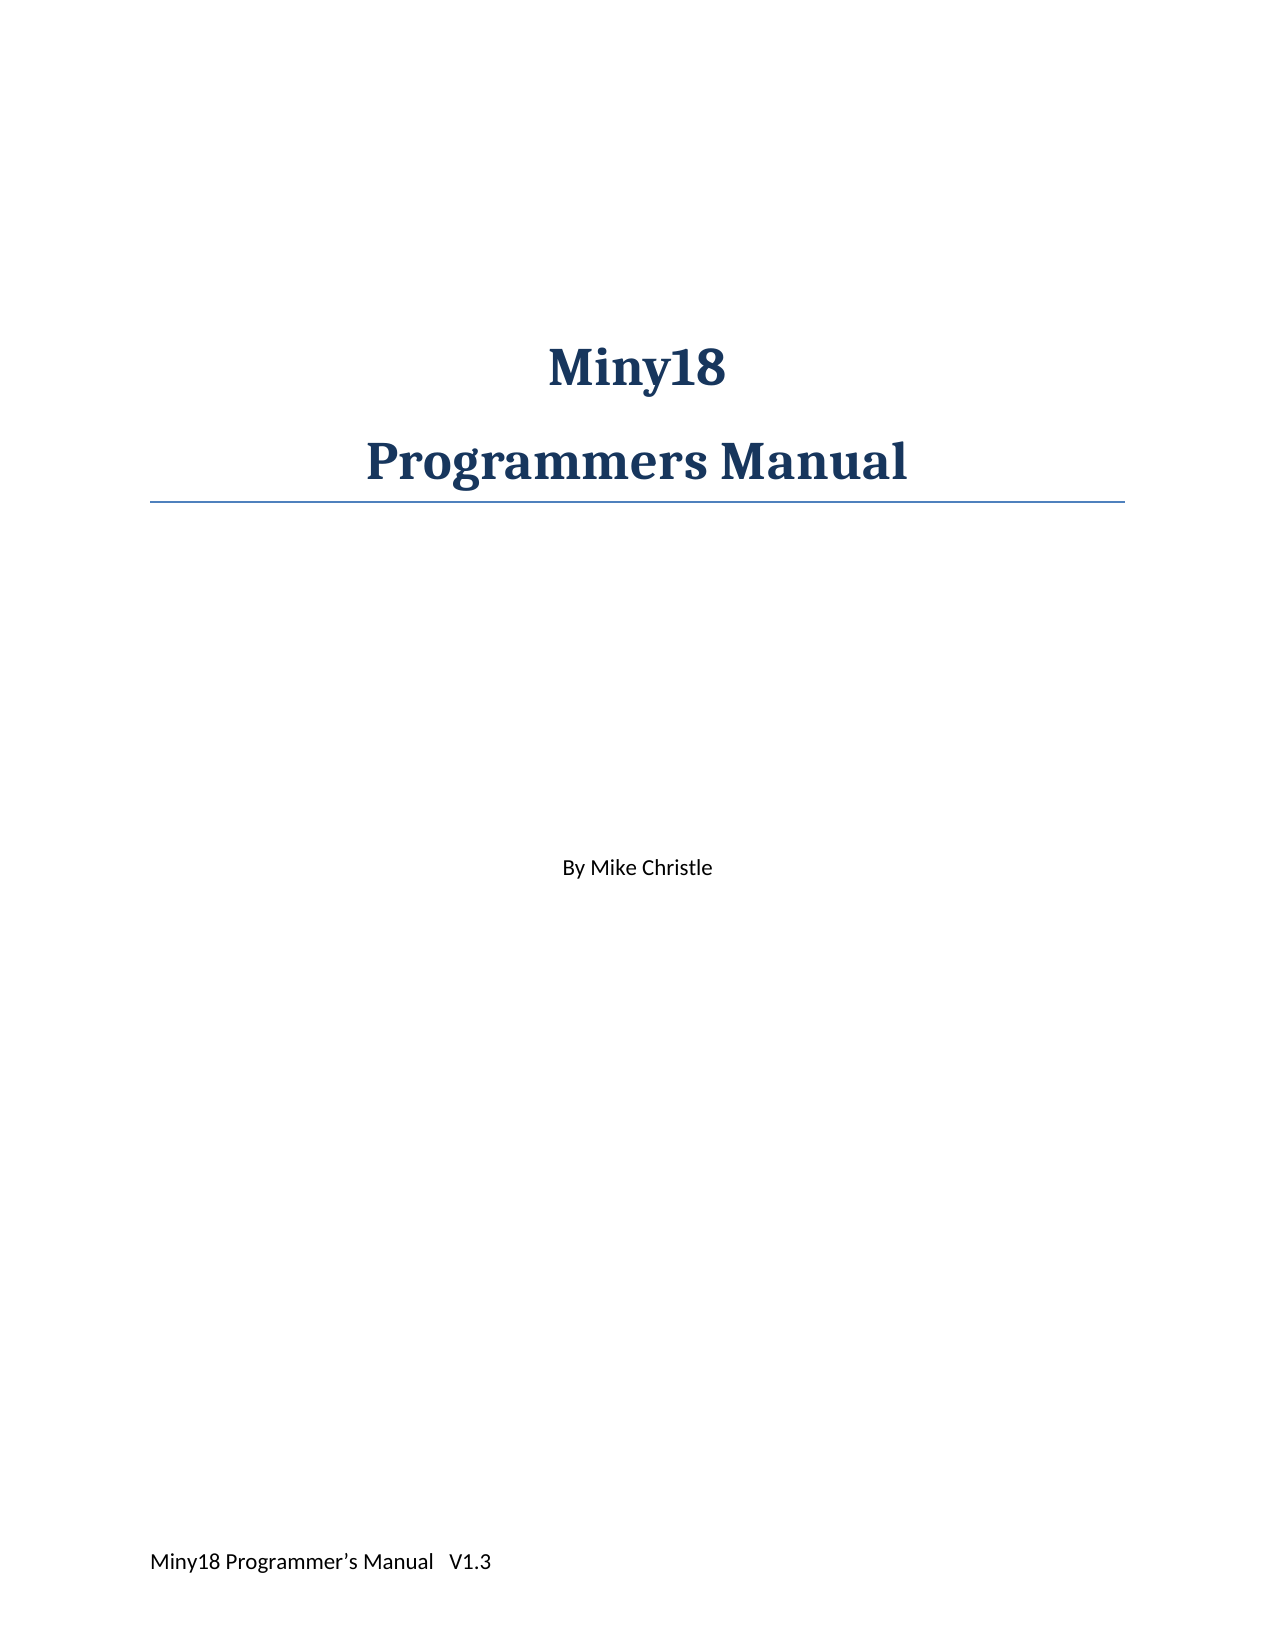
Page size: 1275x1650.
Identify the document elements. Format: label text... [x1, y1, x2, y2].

text By Mike Christle [150, 853, 1125, 881]
title Programmers Manual [150, 431, 1125, 501]
title Miny18 [150, 337, 1125, 399]
